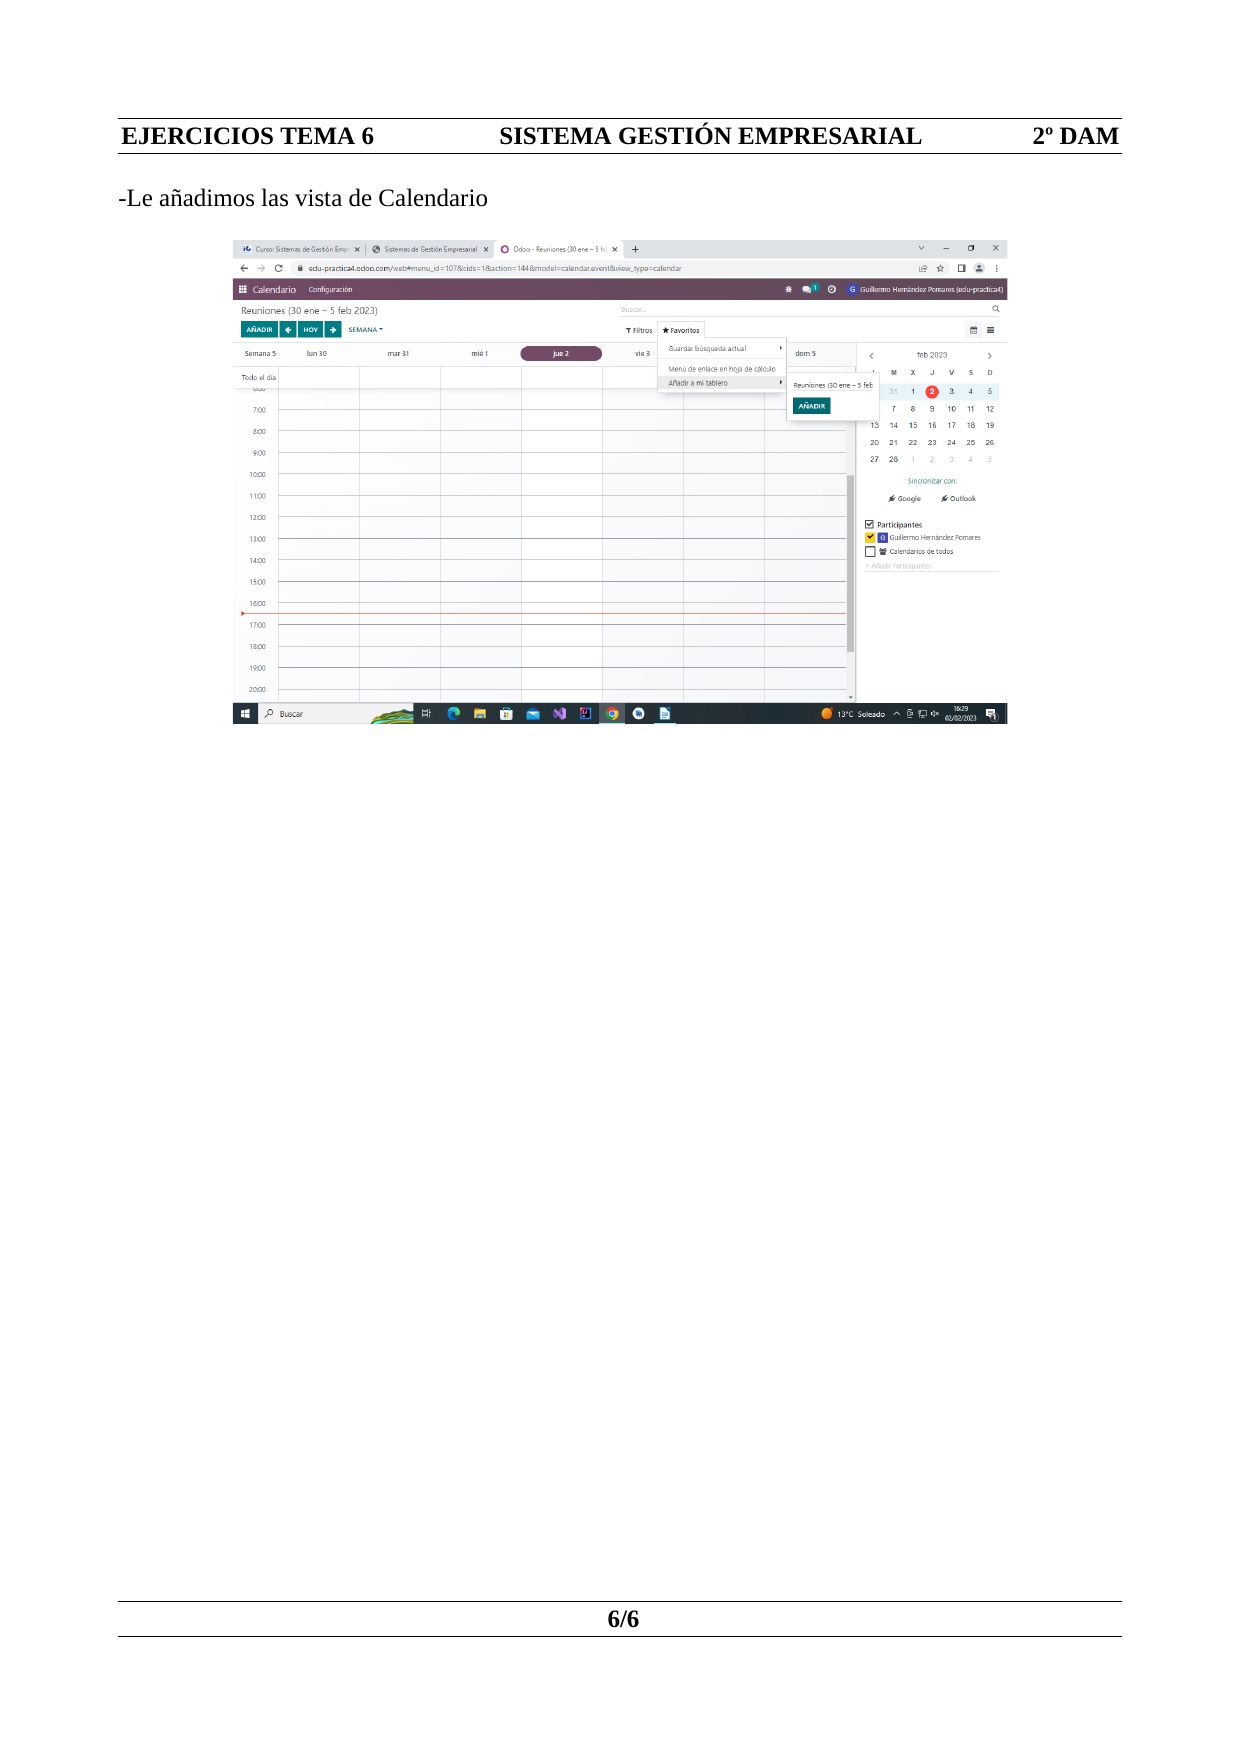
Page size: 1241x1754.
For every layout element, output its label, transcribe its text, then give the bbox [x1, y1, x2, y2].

picture [232, 240, 1008, 724]
text -Le añadimos las vista de Calendario [118, 183, 1122, 211]
